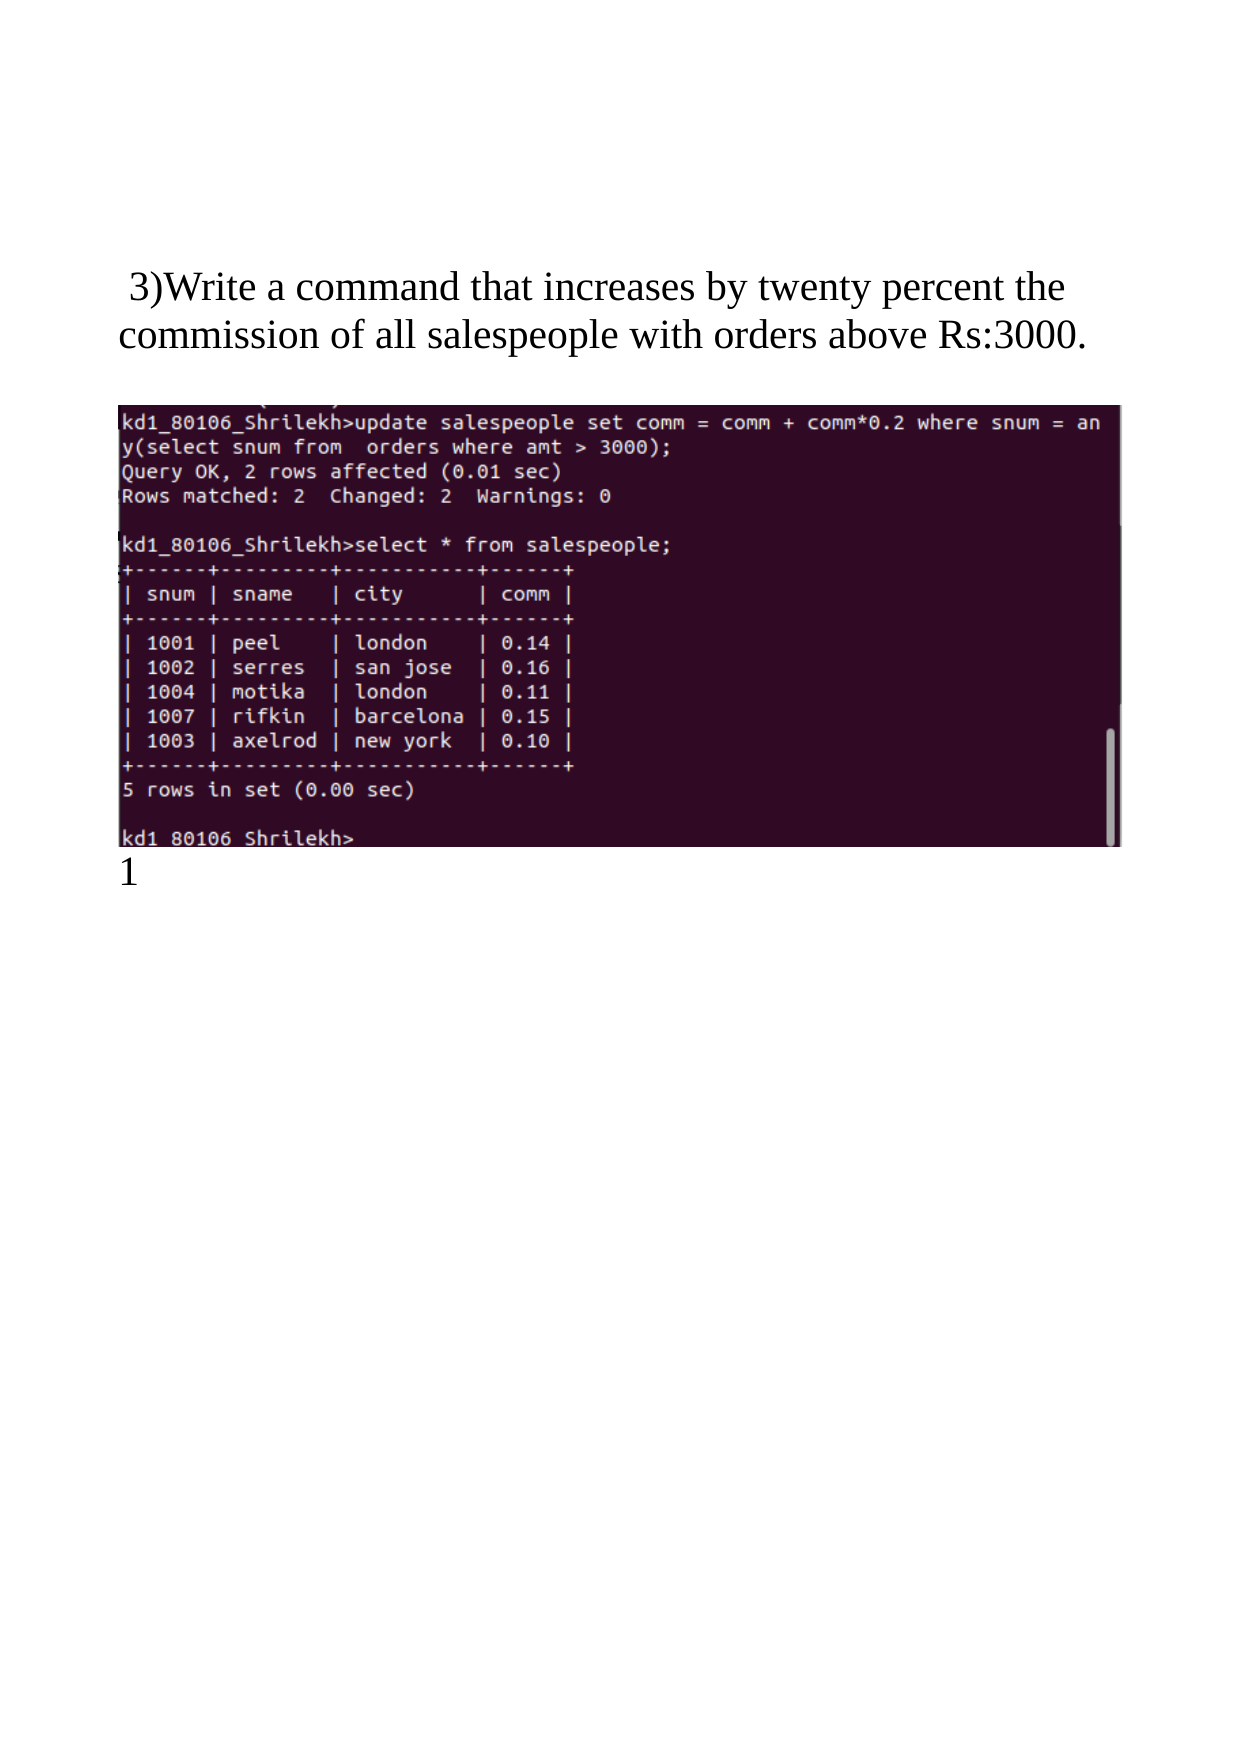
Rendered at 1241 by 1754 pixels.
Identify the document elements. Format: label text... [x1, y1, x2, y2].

text 3)Write a command that increases by twenty percent the commission of all salespeople with orders above Rs:3000. [118, 262, 1122, 358]
picture [118, 405, 1123, 847]
text 1 [118, 847, 1122, 894]
